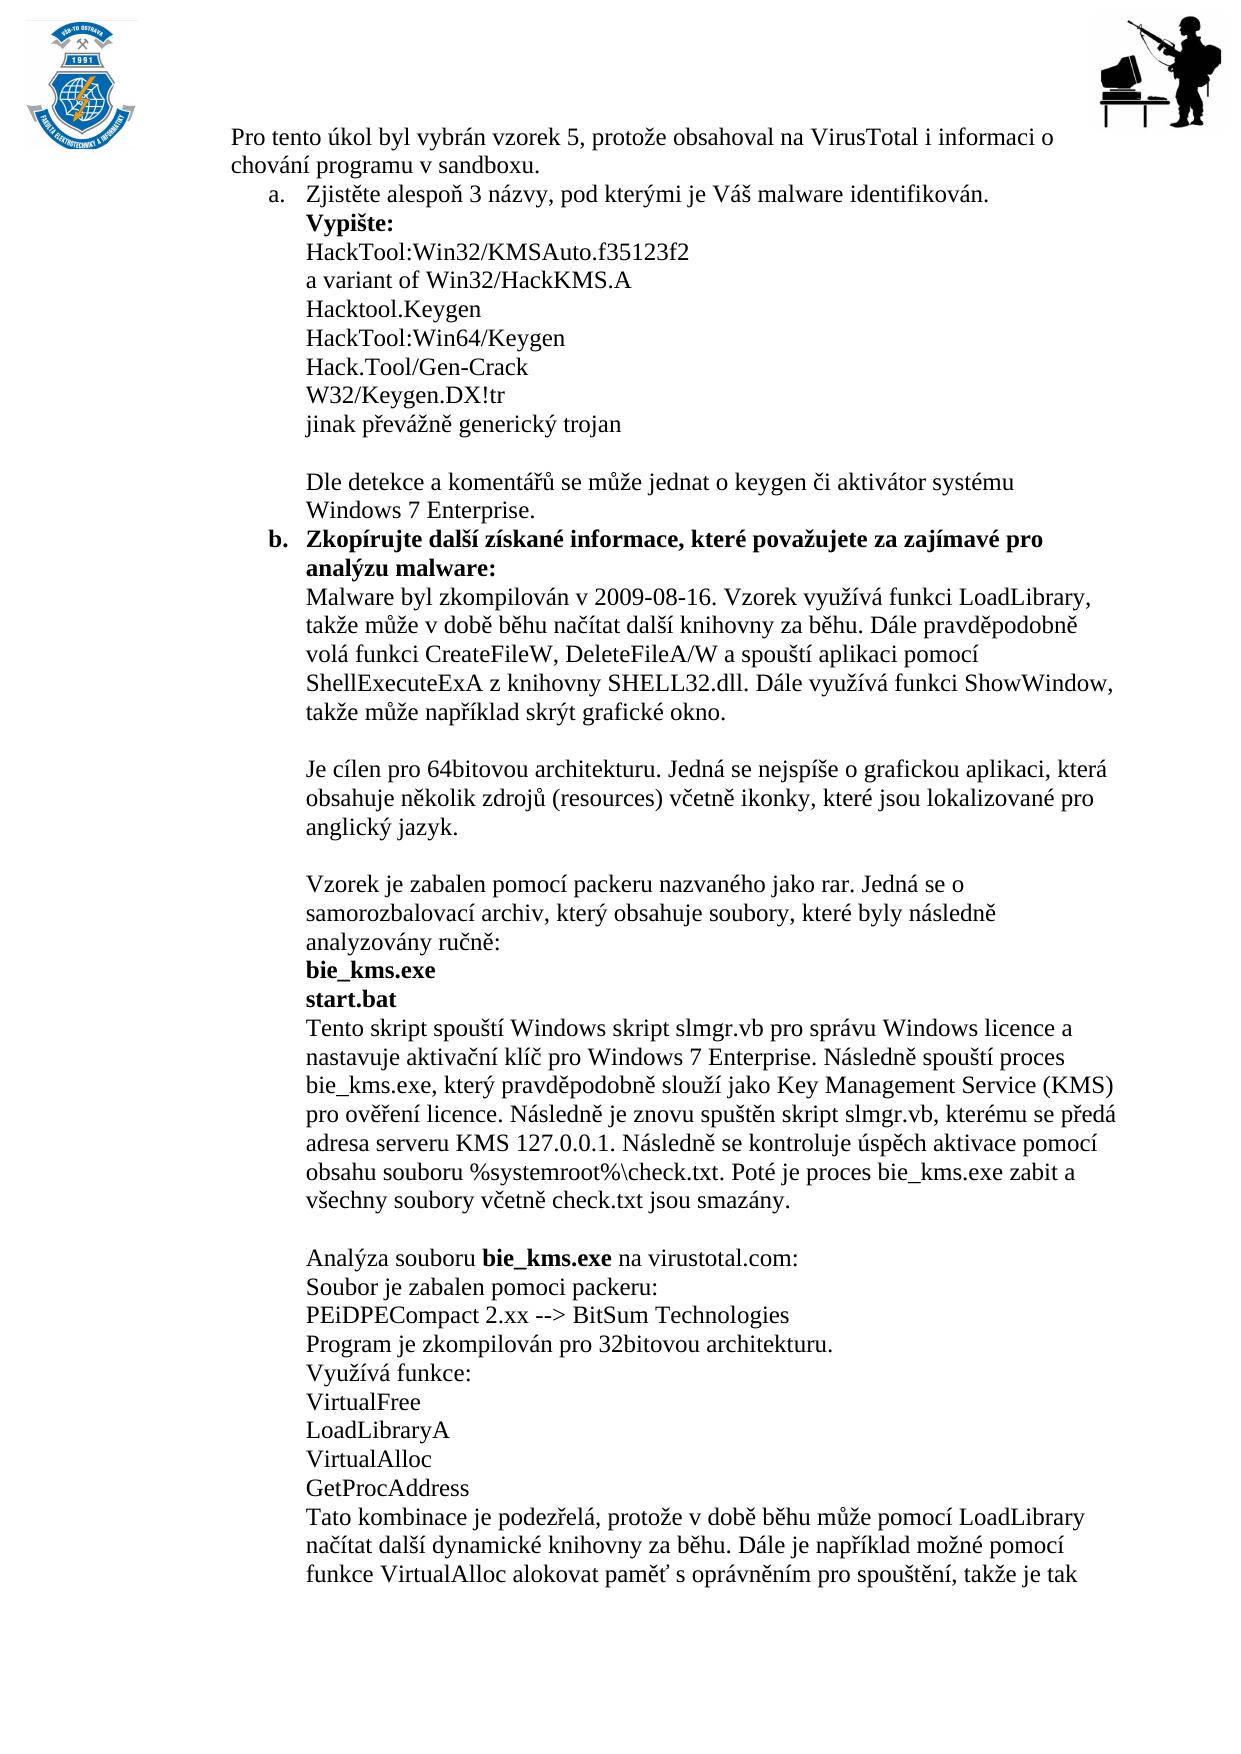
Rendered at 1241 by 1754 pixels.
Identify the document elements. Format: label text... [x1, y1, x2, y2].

list Pro tento úkol byl vybrán vzorek 5, protože obsahoval na VirusTotal i informaci o chování programu v sandboxu. [193, 122, 1122, 179]
text Hack.Tool/Gen-Crack [306, 352, 1122, 381]
list Využívá funkce: [268, 1358, 1122, 1387]
list VirtualAlloc [268, 1444, 1122, 1473]
list bie_kms.exe [268, 956, 1122, 984]
list Zjistěte alespoň 3 názvy, pod kterými je Váš malware identifikován. [268, 179, 1122, 208]
list Malware byl zkompilován v 2009-08-16. Vzorek využívá funkci LoadLibrary, takže může v době běhu načítat další knihovny za běhu. Dále pravděpodobně volá funkci CreateFileW, DeleteFileA/W a spouští aplikaci pomocí ShellExecuteExA z knihovny SHELL32.dll. Dále využívá funkci ShowWindow, takže může například skrýt grafické okno. Je cílen pro 64bitovou architekturu. Jedná se nejspíše o grafickou aplikaci, která obsahuje několik zdrojů (resources) včetně ikonky, které jsou lokalizované pro anglický jazyk. [268, 582, 1122, 841]
text a variant of Win32/HackKMS.A [306, 266, 1122, 294]
text HackTool:Win32/KMSAuto.f35123f2 [306, 237, 1122, 266]
picture [25, 20, 140, 153]
picture [1093, 12, 1228, 134]
list Vzorek je zabalen pomocí packeru nazvaného jako rar. Jedná se o samorozbalovací archiv, který obsahuje soubory, které byly následně analyzovány ručně: [268, 841, 1122, 956]
list LoadLibraryA [268, 1416, 1122, 1444]
list PEiDPECompact 2.xx --> BitSum Technologies [268, 1301, 1122, 1329]
text Dle detekce a komentářů se může jednat o keygen či aktivátor systému Windows 7 Enterprise. [306, 467, 1122, 524]
text jinak převážně generický trojan [306, 409, 1122, 438]
list start.bat [268, 984, 1122, 1013]
text HackTool:Win64/Keygen [306, 323, 1122, 352]
list Tato kombinace je podezřelá, protože v době běhu může pomocí LoadLibrary načítat další dynamické knihovny za běhu. Dále je například možné pomocí funkce VirtualAlloc alokovat paměť s oprávněním pro spouštění, takže je tak [268, 1502, 1122, 1588]
text W32/Keygen.DX!tr [306, 381, 1122, 409]
list GetProcAddress [268, 1473, 1122, 1502]
list Soubor je zabalen pomoci packeru: [268, 1272, 1122, 1301]
text Vypište: [306, 208, 1122, 237]
list Zkopírujte další získané informace, které považujete za zajímavé pro analýzu malware: [268, 524, 1122, 582]
list Tento skript spouští Windows skript slmgr.vb pro správu Windows licence a nastavuje aktivační klíč pro Windows 7 Enterprise. Následně spouští proces bie_kms.exe, který pravděpodobně slouží jako Key Management Service (KMS) pro ověření licence. Následně je znovu spuštěn skript slmgr.vb, kterému se předá adresa serveru KMS 127.0.0.1. Následně se kontroluje úspěch aktivace pomocí obsahu souboru %systemroot%\check.txt. Poté je proces bie_kms.exe zabit a všechny soubory včetně check.txt jsou smazány. Analýza souboru bie_kms.exe na virustotal.com: [268, 1013, 1122, 1272]
text Hacktool.Keygen [306, 294, 1122, 323]
list VirtualFree [268, 1387, 1122, 1416]
list Program je zkompilován pro 32bitovou architekturu. [268, 1329, 1122, 1358]
